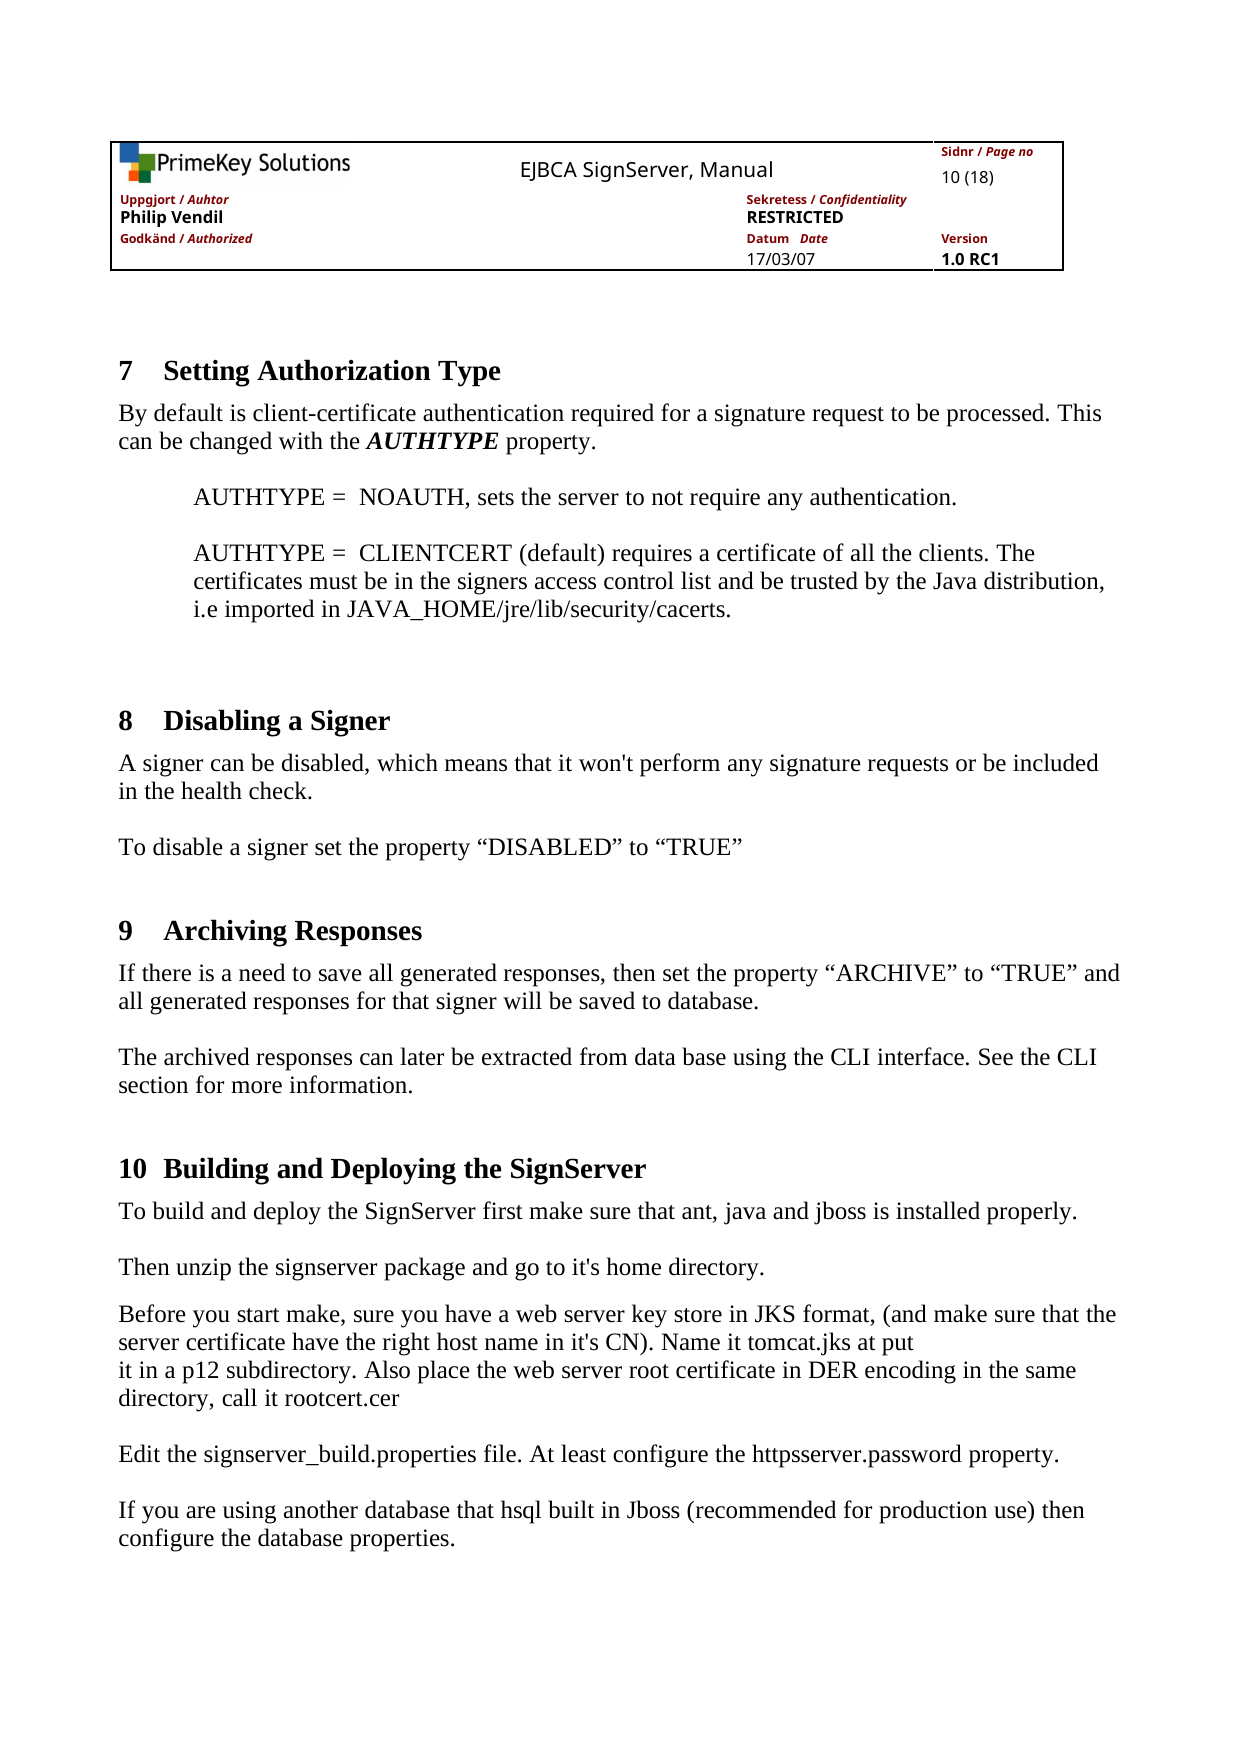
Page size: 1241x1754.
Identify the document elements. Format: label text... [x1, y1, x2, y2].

text Before you start make, sure you have a web server key store in JKS format, (and make sure that the server certificate have the right host name in it's CN). Name it tomcat.jks at put [118, 1300, 1122, 1356]
text If there is a need to save all generated responses, then set the property “ARCHIVE” to “TRUE” and all generated responses for that signer will be saved to database. [118, 959, 1122, 1015]
text Edit the signserver_build.properties file. At least configure the httpsserver.password property. [118, 1440, 1122, 1468]
text The archived responses can later be extracted from data base using the CLI interface. See the CLI section for more information. [118, 1043, 1122, 1099]
text To build and deploy the SignServer first make sure that ant, java and jboss is installed properly. [118, 1197, 1122, 1225]
text To disable a signer set the property “DISABLED” to “TRUE” [118, 833, 1122, 861]
text By default is client-certificate authentication required for a signature request to be processed. This can be changed with the AUTHTYPE property. [118, 399, 1122, 455]
text AUTHTYPE = CLIENTCERT (default) requires a certificate of all the clients. The certificates must be in the signers access control list and be trusted by the Java distribution, i.e imported in JAVA_HOME/jre/lib/security/cacerts. [193, 539, 1122, 623]
text A signer can be disabled, which means that it won't perform any signature requests or be included in the health check. [118, 749, 1122, 805]
subtitle Building and Deploying the SignServer [118, 1152, 1122, 1185]
text Then unzip the signserver package and go to it's home directory. [118, 1253, 1122, 1281]
text AUTHTYPE = NOAUTH, sets the server to not require any authentication. [193, 483, 1122, 511]
subtitle Setting Authorization Type [118, 354, 1122, 386]
subtitle Archiving Responses [118, 914, 1122, 947]
text it in a p12 subdirectory. Also place the web server root certificate in DER encoding in the same directory, call it rootcert.cer [118, 1356, 1122, 1412]
text If you are using another database that hsql built in Jboss (recommended for production use) then configure the database properties. [118, 1496, 1122, 1552]
subtitle Disabling a Signer [118, 704, 1122, 737]
